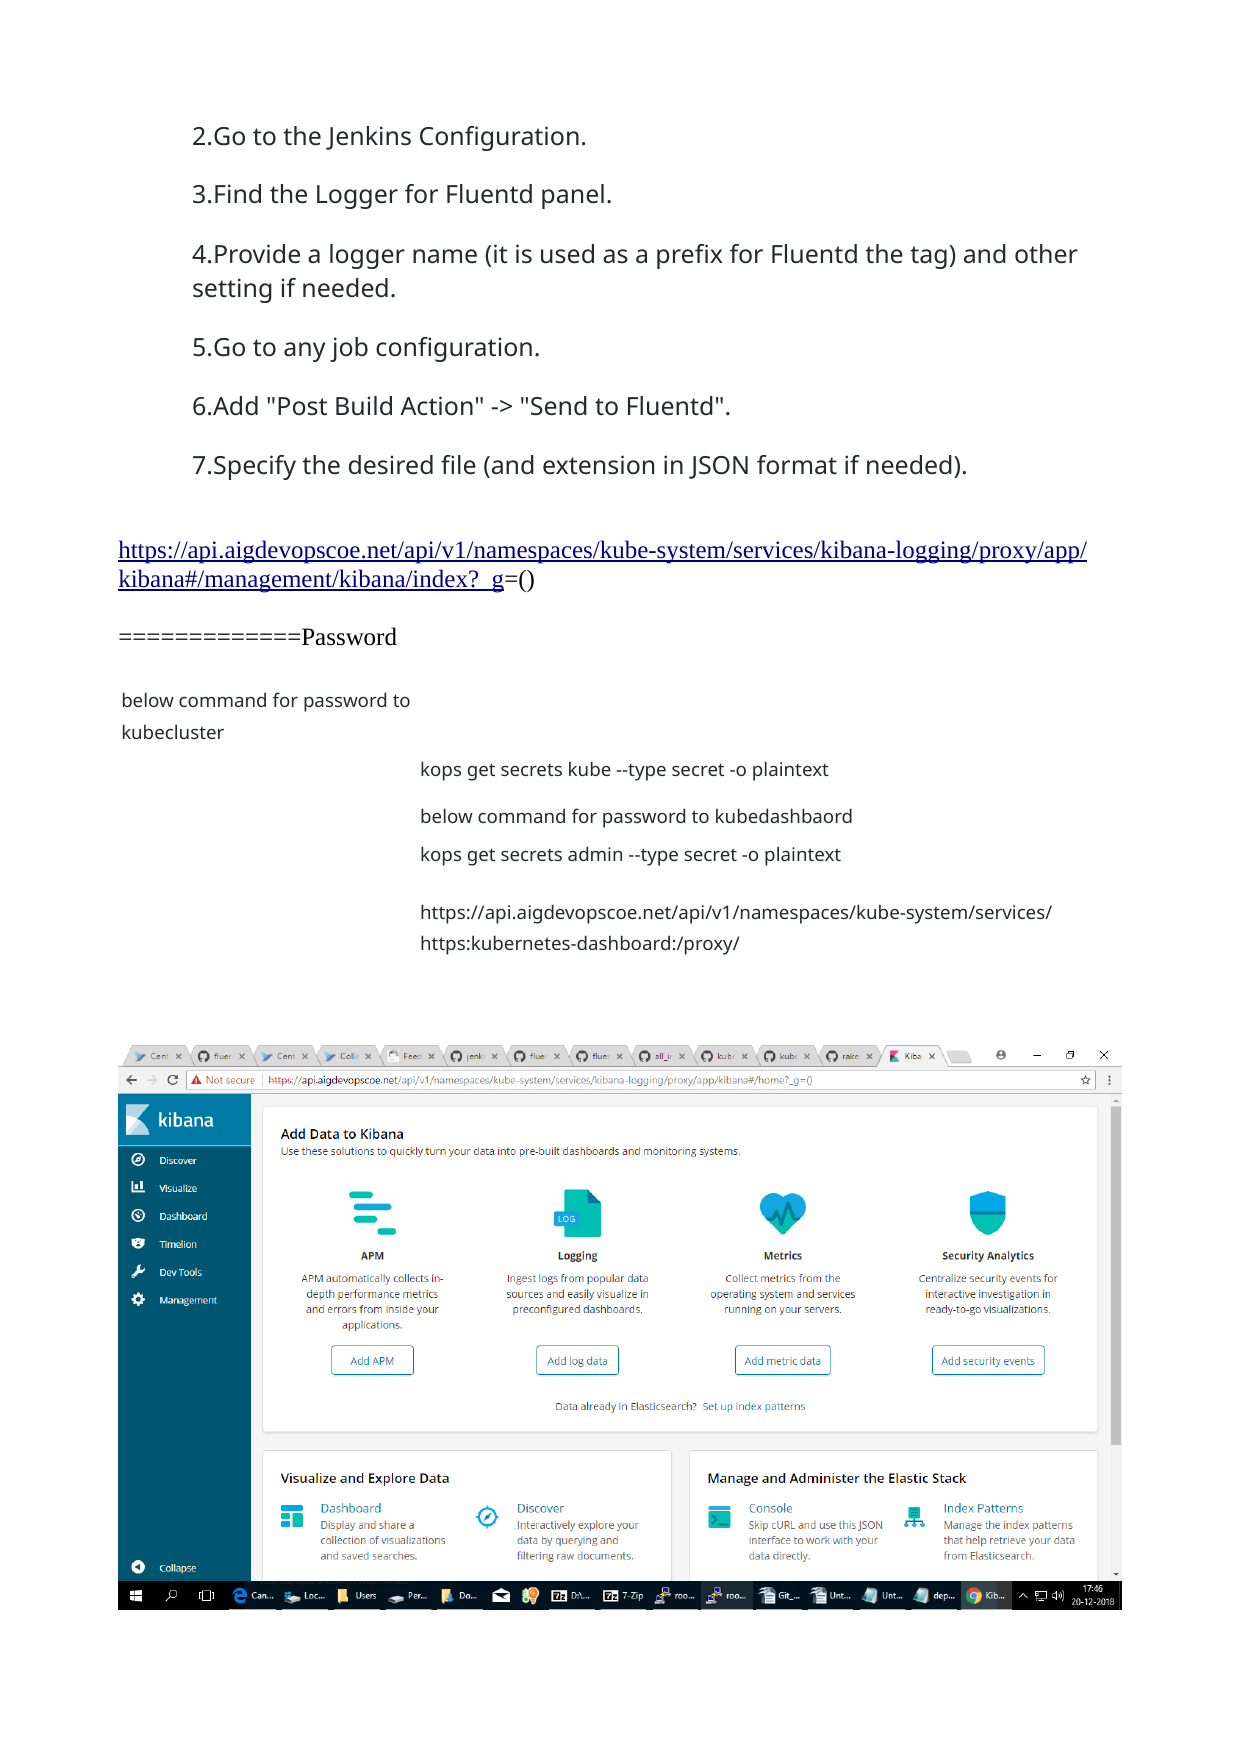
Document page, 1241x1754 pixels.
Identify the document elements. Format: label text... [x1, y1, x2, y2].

picture [132, 1561, 144, 1573]
picture [132, 1265, 143, 1277]
text https://api.aigdevopscoe.net/api/v1/namespaces/kube-system/services/kibana-logging/proxy/app/kibana#/management/kibana/index?_g=() [118, 535, 1122, 593]
list Add "Post Build Action" -> "Send to Fluentd". [118, 388, 1122, 422]
table_cell https://api.aigdevopscoe.net/api/v1/namespaces/kube-system/services/https:kubernetes-dashboard:/proxy/ [417, 891, 1122, 959]
list Go to the Jenkins Configuration. [118, 118, 1122, 152]
list Provide a logger name (it is used as a prefix for Fluentd the tag) and other setting if needed. [118, 236, 1122, 304]
picture [132, 1182, 144, 1192]
table_header below command for password to kubecluster [118, 679, 417, 747]
picture [132, 1293, 144, 1305]
picture [174, 1113, 179, 1126]
text =============Password [118, 622, 1122, 650]
table_cell [118, 891, 417, 959]
table_cell [118, 748, 417, 784]
table_header [417, 679, 1122, 747]
table_cell kops get secrets kube --type secret -o plaintext [417, 748, 1122, 784]
picture [118, 1045, 1122, 1610]
table_cell [118, 785, 417, 795]
table_cell [118, 795, 417, 832]
picture [127, 1105, 148, 1134]
list Specify the desired file (and extension in JSON format if needed). [118, 447, 1122, 482]
table_cell [118, 880, 417, 891]
picture [170, 1565, 177, 1571]
table_cell kops get secrets admin --type secret -o plaintext [417, 832, 1122, 869]
table_cell [118, 832, 417, 869]
table_cell [417, 785, 1122, 795]
table_cell [417, 880, 1122, 891]
picture [160, 1113, 164, 1126]
table_cell [118, 869, 417, 880]
list Find the Logger for Fluentd panel. [118, 177, 1122, 211]
picture [132, 1239, 144, 1248]
table_cell [417, 869, 1122, 880]
table_cell below command for password to kubedashbaord [417, 795, 1122, 832]
list Go to any job configuration. [118, 329, 1122, 363]
